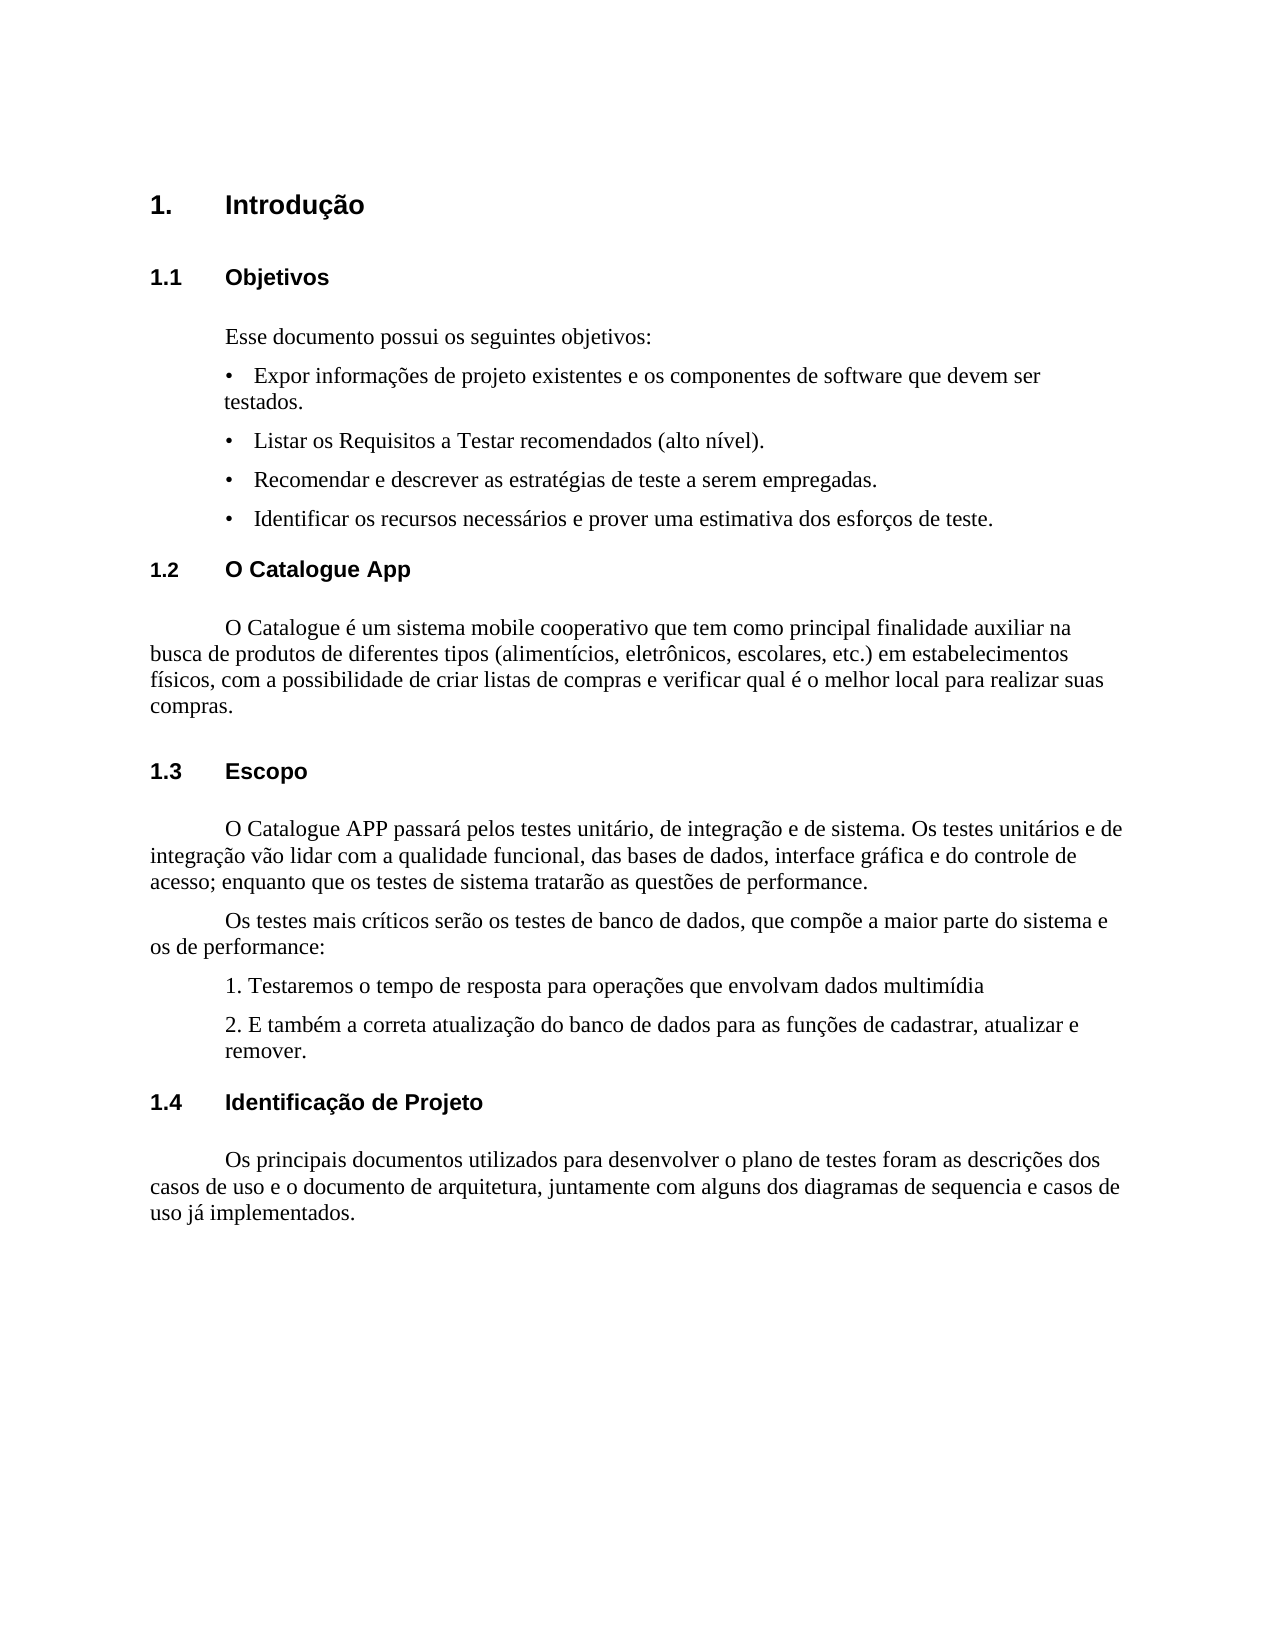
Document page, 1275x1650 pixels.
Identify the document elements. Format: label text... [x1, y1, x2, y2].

subtitle Identificação de Projeto [150, 1089, 1125, 1115]
list 1. Testaremos o tempo de resposta para operações que envolvam dados multimídia [225, 972, 1125, 998]
subtitle Escopo [150, 758, 1125, 784]
text Os testes mais críticos serão os testes de banco de dados, que compõe a maior parte do sistema e os de performance: [150, 907, 1125, 960]
text • Expor informações de projeto existentes e os componentes de software que devem ser testados. [224, 362, 1125, 414]
subtitle Introdução [150, 189, 1125, 220]
subtitle Objetivos [150, 264, 1125, 290]
list 2. E também a correta atualização do banco de dados para as funções de cadastrar, atualizar e remover. [225, 1011, 1125, 1064]
text • Identificar os recursos necessários e prover uma estimativa dos esforços de teste. [225, 504, 1125, 531]
subtitle O Catalogue App [150, 556, 1125, 582]
text O Catalogue APP passará pelos testes unitário, de integração e de sistema. Os testes unitários e de integração vão lidar com a qualidade funcional, das bases de dados, interface gráfica e do controle de acesso; enquanto que os testes de sistema tratarão as questões de performance. [150, 815, 1125, 894]
text • Listar os Requisitos a Testar recomendados (alto nível). [225, 427, 1125, 453]
text O Catalogue é um sistema mobile cooperativo que tem como principal finalidade auxiliar na busca de produtos de diferentes tipos (alimentícios, eletrônicos, escolares, etc.) em estabelecimentos físicos, com a possibilidade de criar listas de compras e verificar qual é o melhor local para realizar suas compras. [150, 613, 1125, 745]
text Esse documento possui os seguintes objetivos: [225, 323, 1125, 349]
text • Recomendar e descrever as estratégias de teste a serem empregadas. [225, 466, 1125, 492]
text Os principais documentos utilizados para desenvolver o plano de testes foram as descrições dos casos de uso e o documento de arquitetura, juntamente com alguns dos diagramas de sequencia e casos de uso já implementados. [150, 1146, 1125, 1225]
